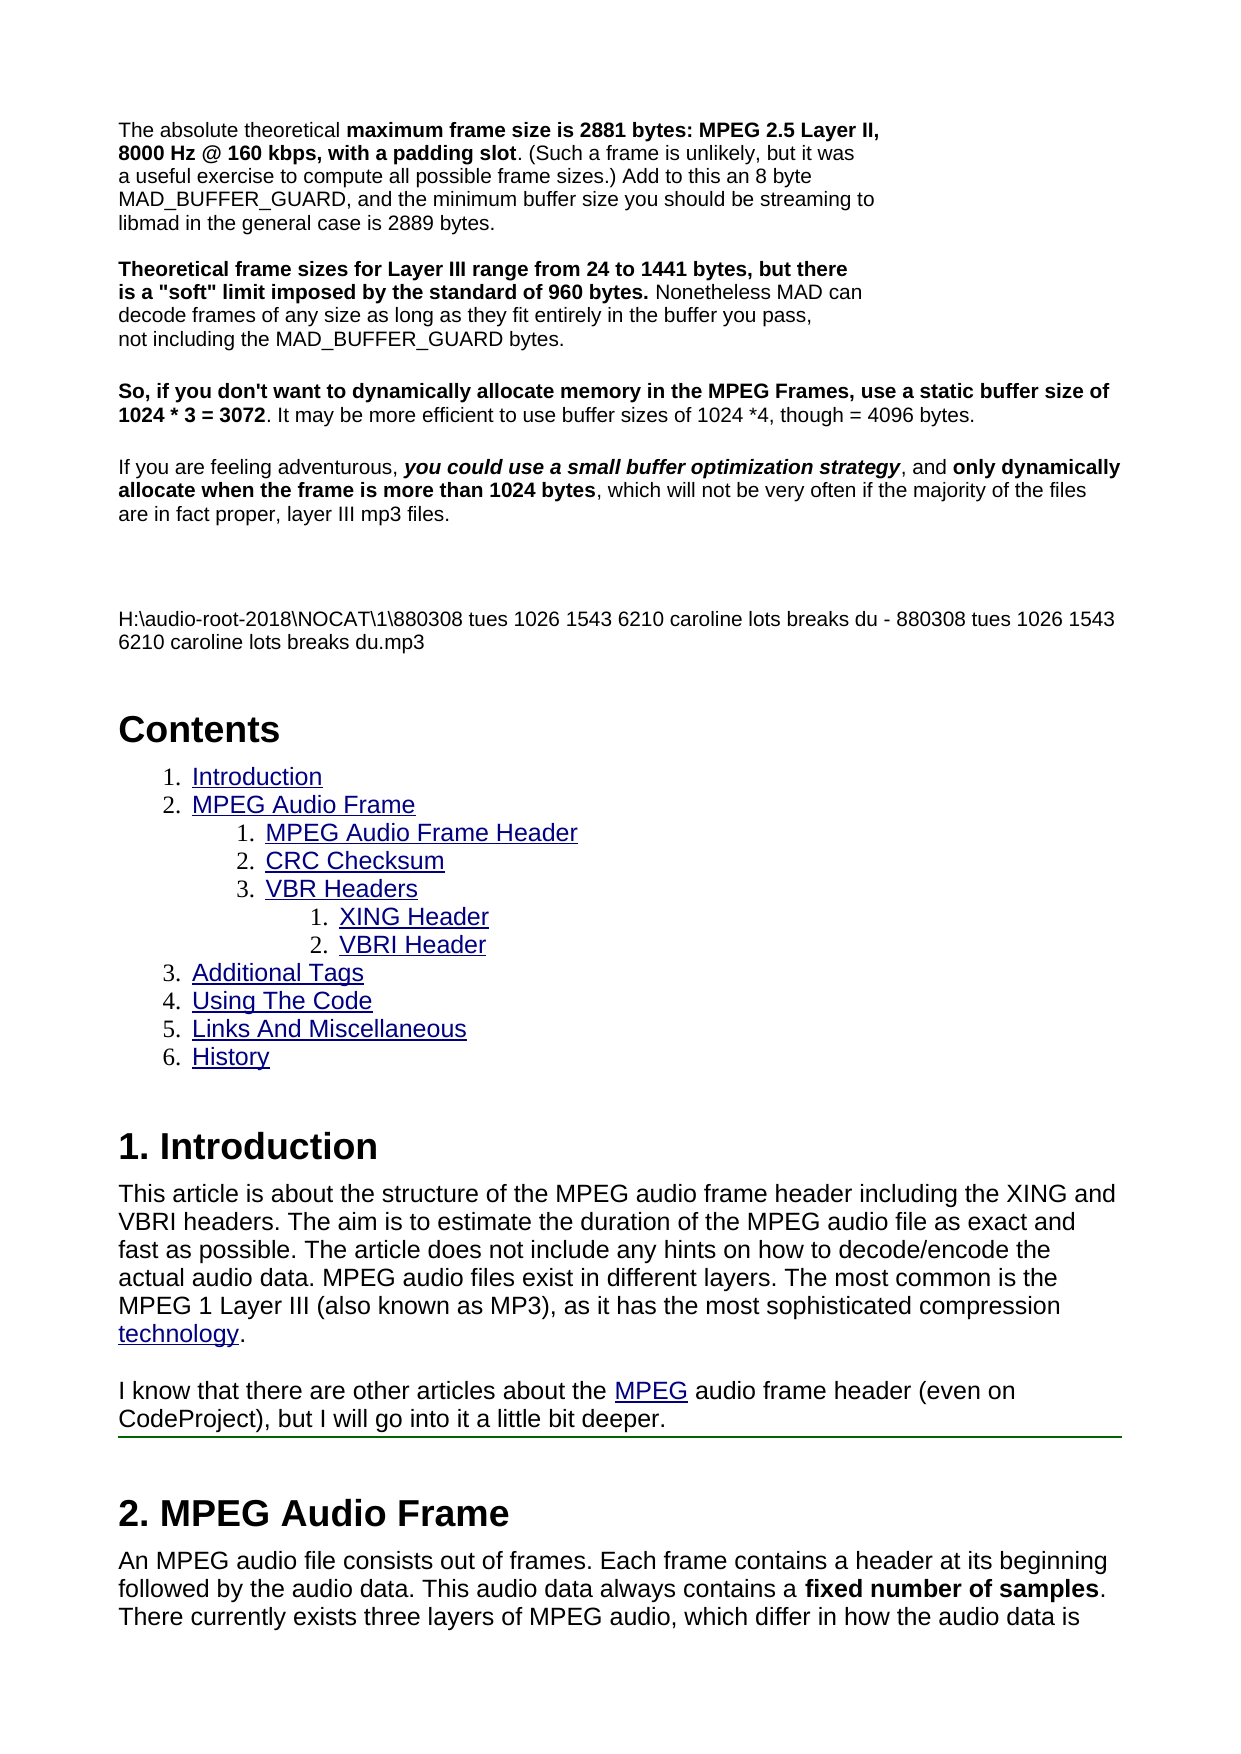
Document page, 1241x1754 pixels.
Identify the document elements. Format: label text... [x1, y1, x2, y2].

table_header The absolute theoretical maximum frame size is 2881 bytes: MPEG 2.5 Layer II, 8000 Hz @ 160 kbps, with a padding slot. (Such a frame is unlikely, but it was a useful exercise to compute all possible frame sizes.) Add to this an 8 byte MAD_BUFFER_GUARD, and the minimum buffer size you should be streaming to libmad in the general case is 2889 bytes. Theoretical frame sizes for Layer III range from 24 to 1441 bytes, but there is a "soft" limit imposed by the standard of 960 bytes. Nonetheless MAD can decode frames of any size as long as they fit entirely in the buffer you pass, not including the MAD_BUFFER_GUARD bytes. So, if you don't want to dynamically allocate memory in the MPEG Frames, use a static buffer size of 1024 * 3 = 3072. It may be more efficient to use buffer sizes of 1024 *4, though = 4096 bytes. If you are feeling adventurous, you could use a small buffer optimization strategy, and only dynamically allocate when the frame is more than 1024 bytes, which will not be very often if the majority of the files are in fact proper, layer III mp3 files. H:\audio-root-2018\NOCAT\1\880308 tues 1026 1543 6210 caroline lots breaks du - 880308 tues 1026 1543 6210 caroline lots breaks du.mp3 Contents Introduction MPEG Audio Frame MPEG Audio Frame Header CRC Checksum VBR Headers XING Header VBRI Header Additional Tags Using The Code Links And Miscellaneous History 1. Introduction This article is about the structure of the MPEG audio frame header including the XING and VBRI headers. The aim is to estimate the duration of the MPEG audio file as exact and fast as possible. The article does not include any hints on how to decode/encode the actual audio data. MPEG audio files exist in different layers. The most common is the MPEG 1 Layer III (also known as MP3), as it has the most sophisticated compression technology. I know that there are other articles about the MPEG audio frame header (even on CodeProject), but I will go into it a little bit deeper. [118, 118, 1122, 1436]
table_header 2. MPEG Audio Frame An MPEG audio file consists out of frames. Each frame contains a header at its beginning followed by the audio data. This audio data always contains a fixed number of samples. There currently exists three layers of MPEG audio, which differ in how the audio data is [118, 1438, 1122, 1636]
